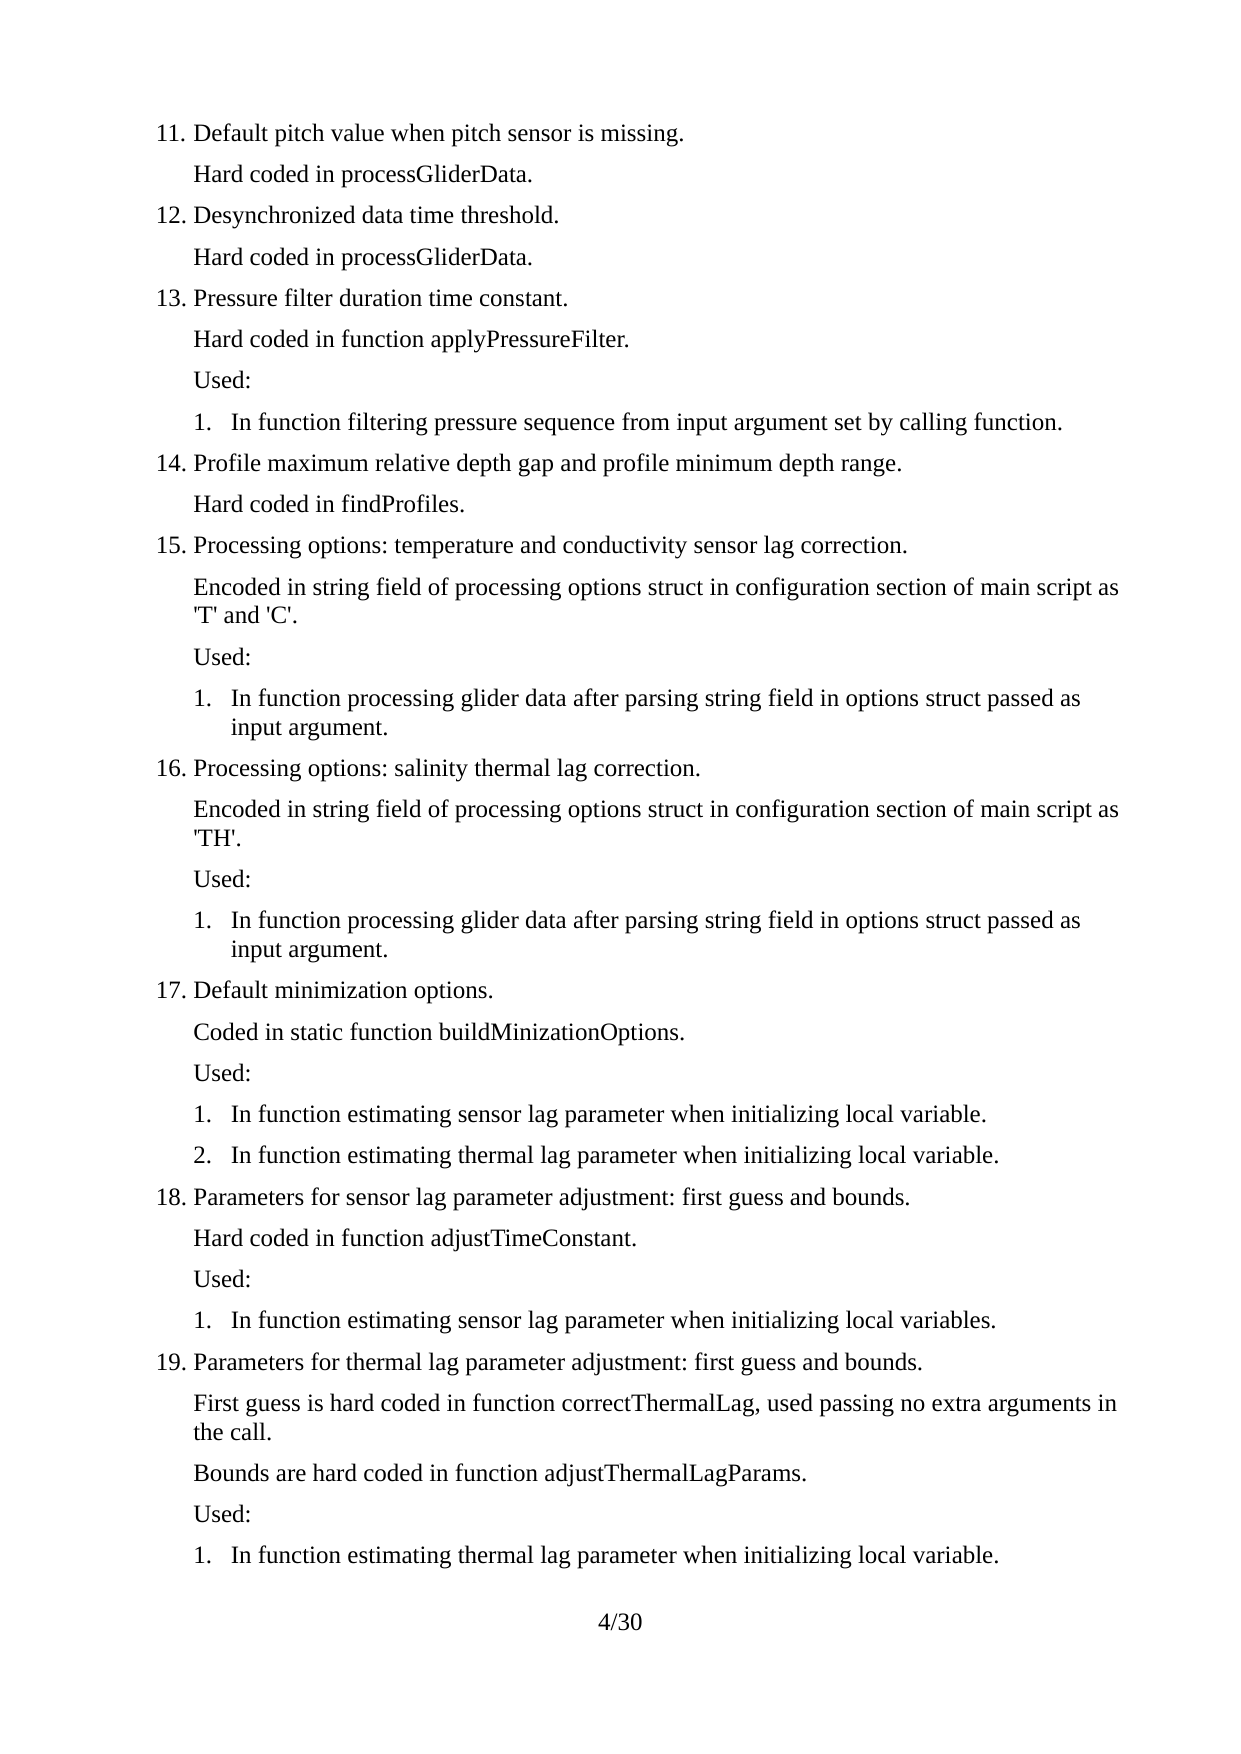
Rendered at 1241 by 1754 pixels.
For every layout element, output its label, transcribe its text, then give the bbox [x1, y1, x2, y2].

list Profile maximum relative depth gap and profile minimum depth range. [156, 448, 1122, 477]
list In function estimating sensor lag parameter when initializing local variable. [193, 1099, 1122, 1128]
list Hard coded in processGliderData. [156, 159, 1122, 188]
list In function estimating thermal lag parameter when initializing local variable. [193, 1541, 1122, 1569]
list Used: [156, 864, 1122, 893]
list Hard coded in function adjustTimeConstant. [156, 1223, 1122, 1252]
list Processing options: salinity thermal lag correction. [156, 753, 1122, 782]
list Used: [156, 1264, 1122, 1293]
list Default minimization options. [156, 976, 1122, 1004]
list Coded in static function buildMinizationOptions. [156, 1017, 1122, 1046]
list Parameters for thermal lag parameter adjustment: first guess and bounds. [156, 1347, 1122, 1376]
list Bounds are hard coded in function adjustThermalLagParams. [156, 1458, 1122, 1487]
list Hard coded in function applyPressureFilter. [156, 324, 1122, 353]
list In function processing glider data after parsing string field in options struct passed as input argument. [193, 683, 1122, 741]
list Pressure filter duration time constant. [156, 283, 1122, 312]
list In function processing glider data after parsing string field in options struct passed as input argument. [193, 906, 1122, 963]
list Encoded in string field of processing options struct in configuration section of main script as 'TH'. [156, 794, 1122, 852]
list Used: [156, 366, 1122, 394]
list Encoded in string field of processing options struct in configuration section of main script as 'T' and 'C'. [156, 572, 1122, 629]
list Used: [156, 1499, 1122, 1528]
list Hard coded in findProfiles. [156, 489, 1122, 518]
list First guess is hard coded in function correctThermalLag, used passing no extra arguments in the call. [156, 1388, 1122, 1446]
list In function estimating thermal lag parameter when initializing local variable. [193, 1141, 1122, 1169]
list Default pitch value when pitch sensor is missing. [156, 118, 1122, 147]
list Used: [156, 642, 1122, 671]
list Desynchronized data time threshold. [156, 201, 1122, 229]
list In function filtering pressure sequence from input argument set by calling function. [193, 407, 1122, 436]
list In function estimating sensor lag parameter when initializing local variables. [193, 1306, 1122, 1334]
list Used: [156, 1058, 1122, 1087]
list Parameters for sensor lag parameter adjustment: first guess and bounds. [156, 1182, 1122, 1211]
list Hard coded in processGliderData. [156, 242, 1122, 271]
list Processing options: temperature and conductivity sensor lag correction. [156, 531, 1122, 559]
